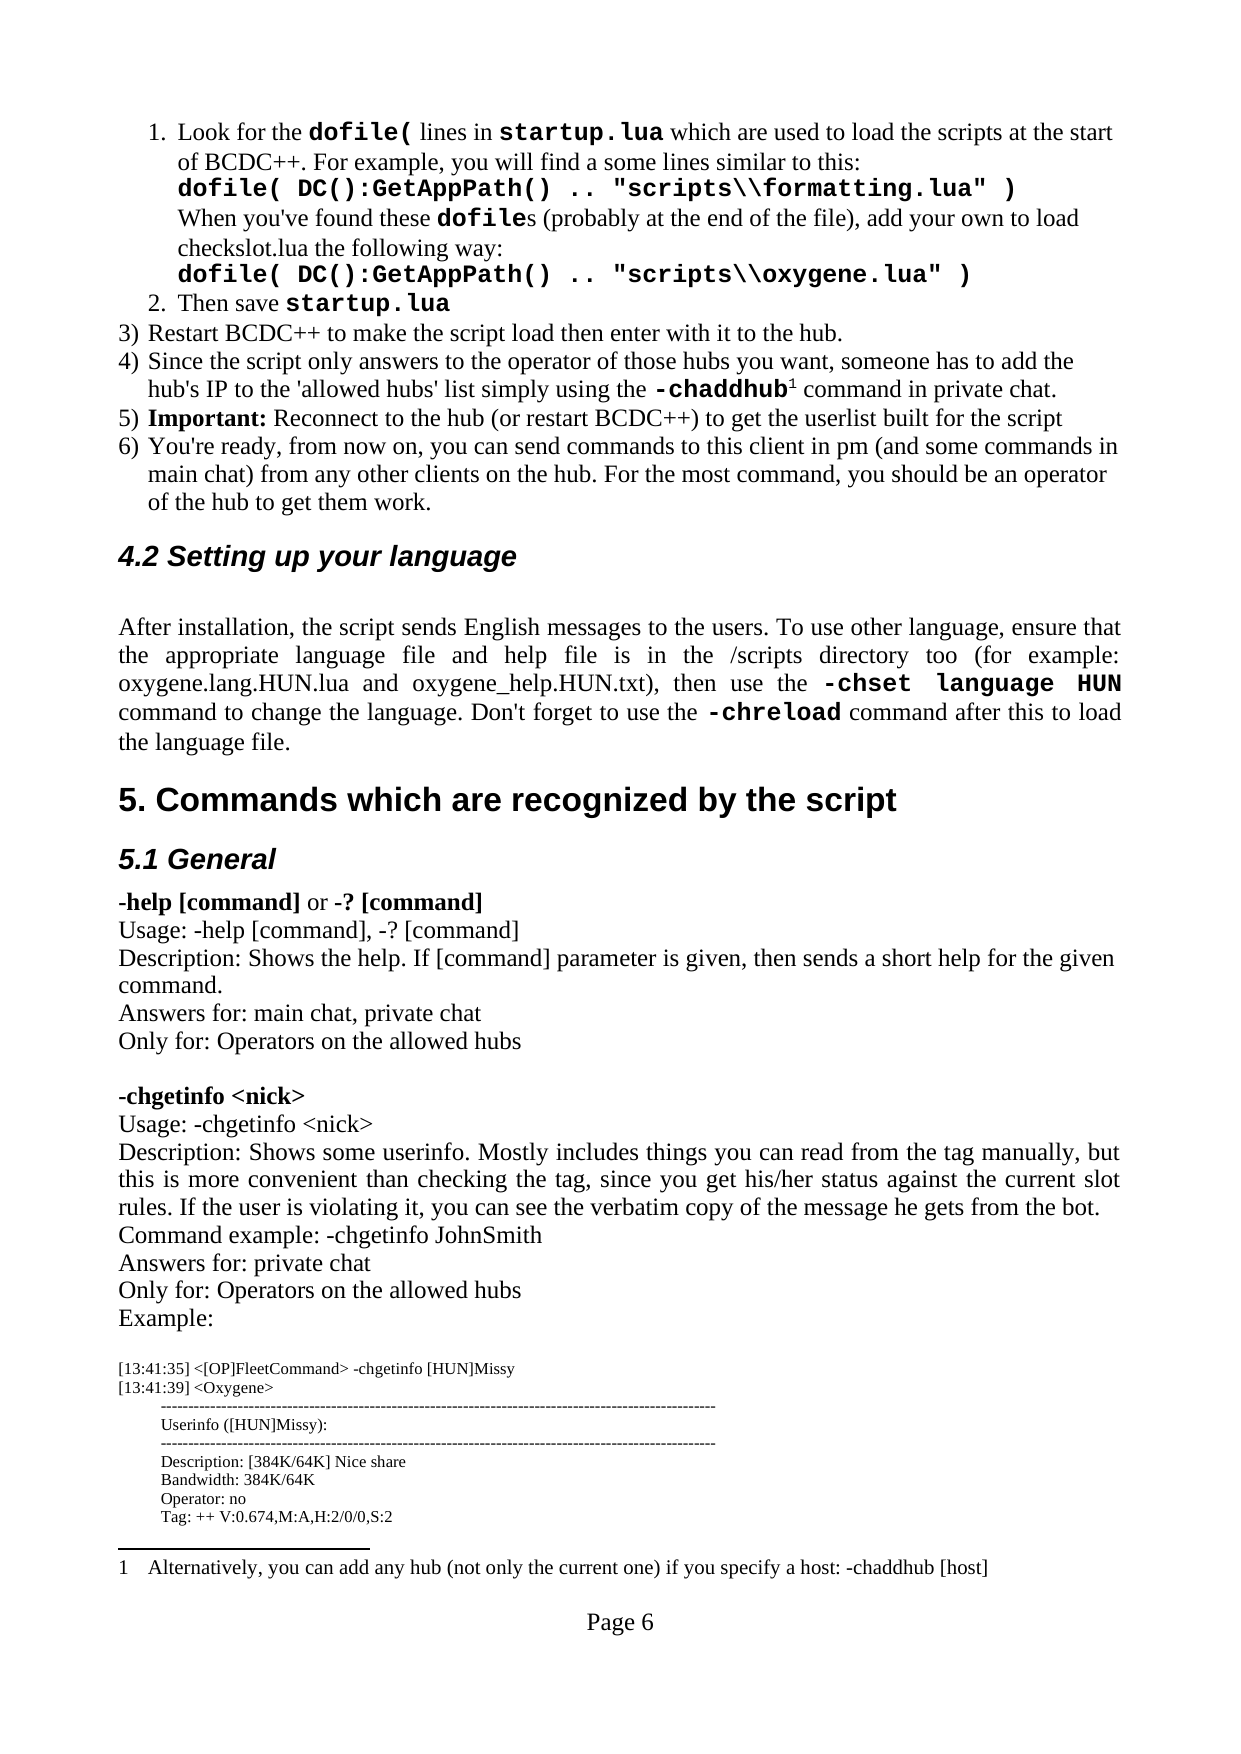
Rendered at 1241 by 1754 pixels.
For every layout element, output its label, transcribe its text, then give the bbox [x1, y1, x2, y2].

list Then save startup.lua [148, 289, 1122, 319]
list Important: Reconnect to the hub (or restart BCDC++) to get the userlist built for the script [118, 404, 1122, 432]
text Userinfo ([HUN]Missy): [118, 1415, 1122, 1434]
text Usage: -chgetinfo <nick> [118, 1110, 1122, 1138]
text Description: Shows the help. If [command] parameter is given, then sends a short help for the given command. [118, 944, 1122, 999]
text Answers for: main chat, private chat [118, 999, 1122, 1027]
text Operator: no [118, 1489, 1122, 1508]
text Example: [118, 1304, 1122, 1332]
subtitle 5.1 General [118, 843, 1122, 876]
text After installation, the script sends English messages to the users. To use other language, ensure that the appropriate language file and help file is in the /scripts directory too (for example: oxygene.lang.HUN.lua and oxygene_help.HUN.txt), then use the -chset language HUN command to change the language. Don't forget to use the -chreload command after this to load the language file. [118, 613, 1122, 756]
text Description: [384K/64K] Nice share [118, 1452, 1122, 1471]
text ----------------------------------------------------------------------------------------------------- [118, 1397, 1122, 1415]
list Look for the dofile( lines in startup.lua which are used to load the scripts at the start of BCDC++. For example, you will find a some lines similar to this: dofile( DC():GetAppPath() .. "scripts\\formatting.lua" ) When you've found these dofiles (probably at the end of the file), add your own to load checkslot.lua the following way: dofile( DC():GetAppPath() .. "scripts\\oxygene.lua" ) [148, 118, 1122, 289]
text Bandwidth: 384K/64K [118, 1471, 1122, 1489]
subtitle 4.2 Setting up your language [118, 540, 1122, 573]
text Command example: -chgetinfo JohnSmith [118, 1221, 1122, 1249]
text [13:41:39] <Oxygene> [118, 1378, 1122, 1397]
list Restart BCDC++ to make the script load then enter with it to the hub. [118, 319, 1122, 347]
text [13:41:35] <[OP]FleetCommand> -chgetinfo [HUN]Missy [118, 1359, 1122, 1378]
text Tag: ++ V:0.674,M:A,H:2/0/0,S:2 [118, 1508, 1122, 1526]
text -help [command] or -? [command] [118, 888, 1122, 916]
list Since the script only answers to the operator of those hubs you want, someone has to add the hub's IP to the 'allowed hubs' list simply using the -chaddhub command in private chat. [118, 347, 1122, 404]
text ----------------------------------------------------------------------------------------------------- [118, 1434, 1122, 1452]
text Answers for: private chat [118, 1249, 1122, 1276]
text Usage: -help [command], -? [command] [118, 916, 1122, 944]
text Only for: Operators on the allowed hubs [118, 1027, 1122, 1055]
list You're ready, from now on, you can send commands to this client in pm (and some commands in main chat) from any other clients on the hub. For the most command, you should be an operator of the hub to get them work. [118, 432, 1122, 515]
text Only for: Operators on the allowed hubs [118, 1276, 1122, 1304]
subtitle 5. Commands which are recognized by the script [118, 781, 1122, 818]
text Description: Shows some userinfo. Mostly includes things you can read from the tag manually, but this is more convenient than checking the tag, since you get his/her status against the current slot rules. If the user is violating it, you can see the verbatim copy of the message he gets from the bot. [118, 1138, 1122, 1221]
list Alternatively, you can add any hub (not only the current one) if you specify a host: -chaddhub [host] [118, 1556, 1122, 1578]
text -chgetinfo <nick> [118, 1082, 1122, 1110]
